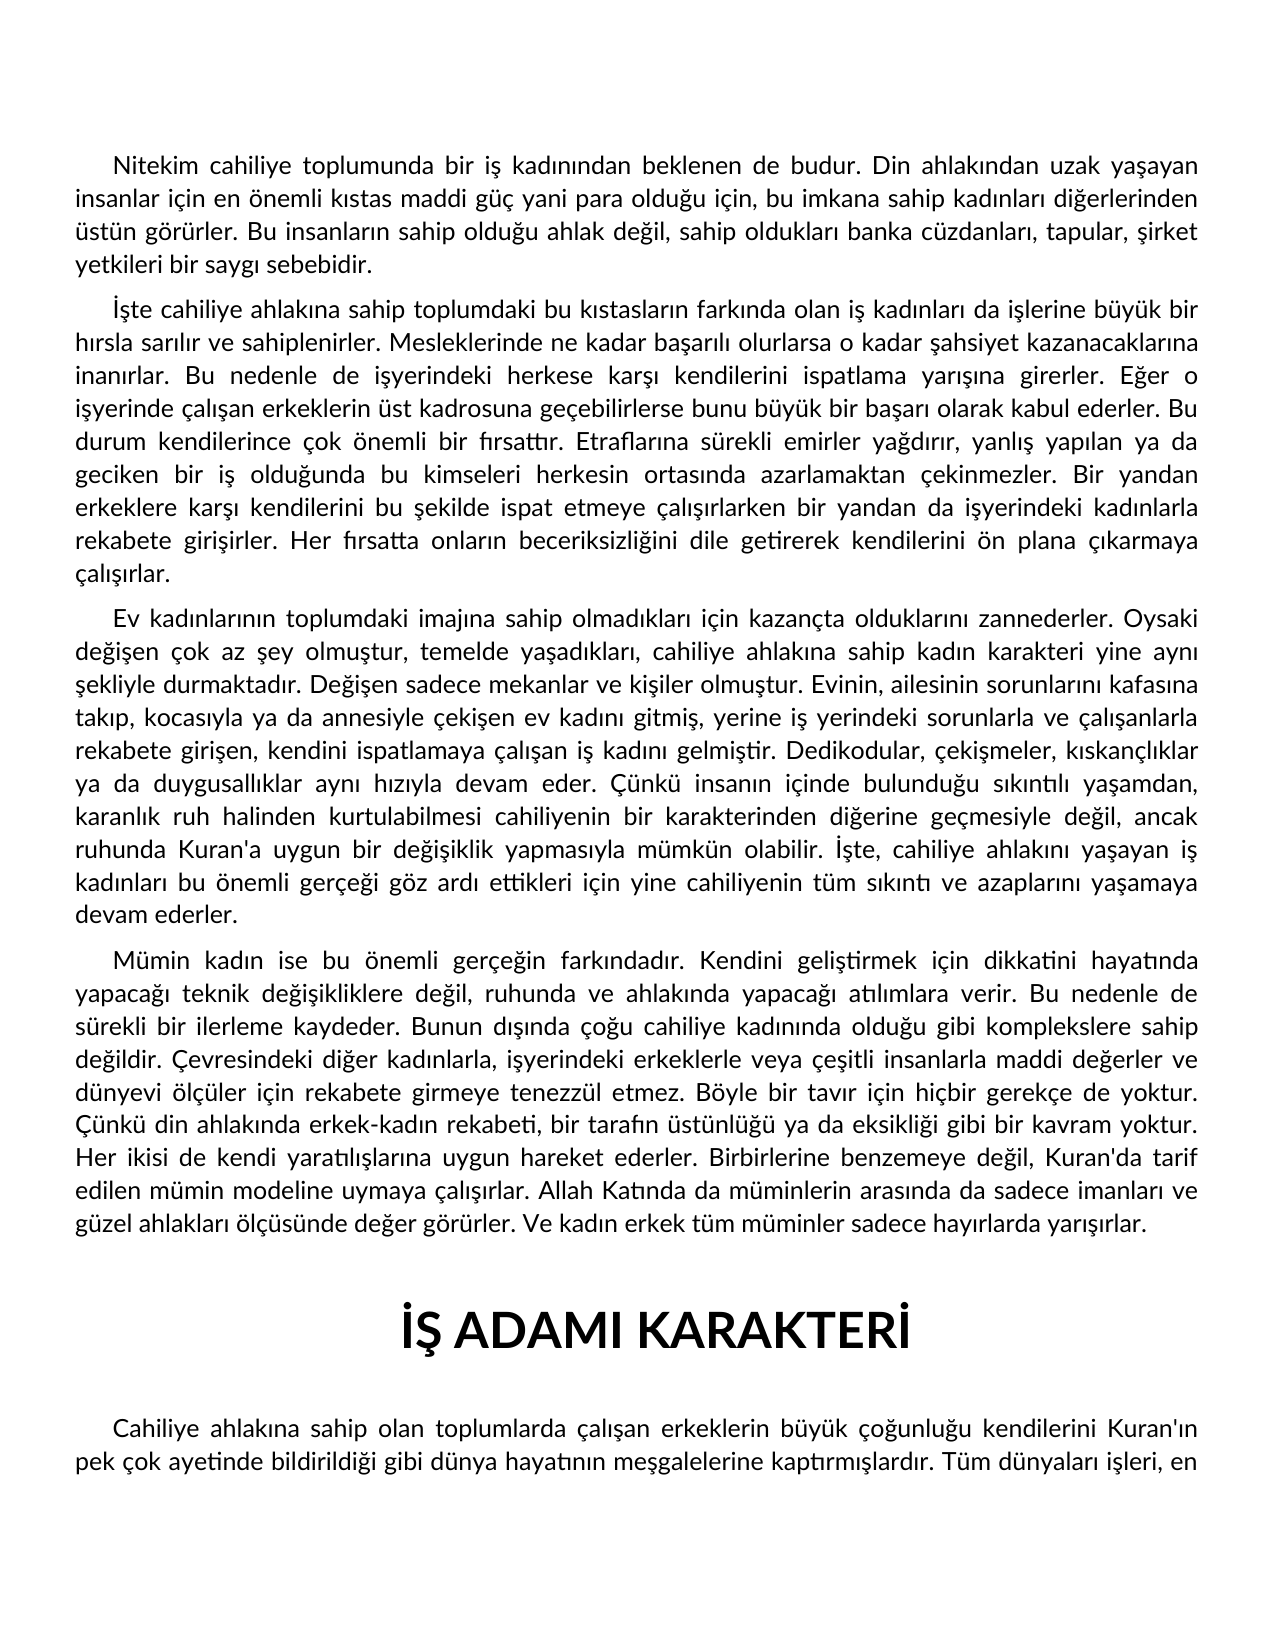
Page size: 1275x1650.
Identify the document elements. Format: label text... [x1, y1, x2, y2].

text İşte cahiliye ahlakına sahip toplumdaki bu kıstasların farkında olan iş kadınları da işlerine büyük bir hırsla sarılır ve sahiplenirler. Mesleklerinde ne kadar başarılı olurlarsa o kadar şahsiyet kazanacaklarına inanırlar. Bu nedenle de işyerindeki herkese karşı kendilerini ispatlama yarışına girerler. Eğer o işyerinde çalışan erkeklerin üst kadrosuna geçebilirlerse bunu büyük bir başarı olarak kabul ederler. Bu durum kendilerince çok önemli bir fırsattır. Etraflarına sürekli emirler yağdırır, yanlış yapılan ya da geciken bir iş olduğunda bu kimseleri herkesin ortasında azarlamaktan çekinmezler. Bir yandan erkeklere karşı kendilerini bu şekilde ispat etmeye çalışırlarken bir yandan da işyerindeki kadınlarla rekabete girişirler. Her fırsatta onların beceriksizliğini dile getirerek kendilerini ön plana çıkarmaya çalışırlar. [75, 294, 1200, 587]
text Mümin kadın ise bu önemli gerçeğin farkındadır. Kendini geliştirmek için dikkatini hayatında yapacağı teknik değişikliklere değil, ruhunda ve ahlakında yapacağı atılımlara verir. Bu nedenle de sürekli bir ilerleme kaydeder. Bunun dışında çoğu cahiliye kadınında olduğu gibi komplekslere sahip değildir. Çevresindeki diğer kadınlarla, işyerindeki erkeklerle veya çeşitli insanlarla maddi değerler ve dünyevi ölçüler için rekabete girmeye tenezzül etmez. Böyle bir tavır için hiçbir gerekçe de yoktur. Çünkü din ahlakında erkek-kadın rekabeti, bir tarafın üstünlüğü ya da eksikliği gibi bir kavram yoktur. Her ikisi de kendi yaratılışlarına uygun hareket ederler. Birbirlerine benzemeye değil, Kuran'da tarif edilen mümin modeline uymaya çalışırlar. Allah Katında da müminlerin arasında da sadece imanları ve güzel ahlakları ölçüsünde değer görürler. Ve kadın erkek tüm müminler sadece hayırlarda yarışırlar. [75, 944, 1200, 1238]
text Ev kadınlarının toplumdaki imajına sahip olmadıkları için kazançta olduklarını zannederler. Oysaki değişen çok az şey olmuştur, temelde yaşadıkları, cahiliye ahlakına sahip kadın karakteri yine aynı şekliyle durmaktadır. Değişen sadece mekanlar ve kişiler olmuştur. Evinin, ailesinin sorunlarını kafasına takıp, kocasıyla ya da annesiyle çekişen ev kadını gitmiş, yerine iş yerindeki sorunlarla ve çalışanlarla rekabete girişen, kendini ispatlamaya çalışan iş kadını gelmiştir. Dedikodular, çekişmeler, kıskançlıklar ya da duygusallıklar aynı hızıyla devam eder. Çünkü insanın içinde bulunduğu sıkıntılı yaşamdan, karanlık ruh halinden kurtulabilmesi cahiliyenin bir karakterinden diğerine geçmesiyle değil, ancak ruhunda Kuran'a uygun bir değişiklik yapmasıyla mümkün olabilir. İşte, cahiliye ahlakını yaşayan iş kadınları bu önemli gerçeği göz ardı ettikleri için yine cahiliyenin tüm sıkıntı ve azaplarını yaşamaya devam ederler. [75, 603, 1200, 929]
text Cahiliye ahlakına sahip olan toplumlarda çalışan erkeklerin büyük çoğunluğu kendilerini Kuran'ın pek çok ayetinde bildirildiği gibi dünya hayatının meşgalelerine kaptırmışlardır. Tüm dünyaları işleri, en [75, 1412, 1200, 1475]
text Nitekim cahiliye toplumunda bir iş kadınından beklenen de budur. Din ahlakından uzak yaşayan insanlar için en önemli kıstas maddi güç yani para olduğu için, bu imkana sahip kadınları diğerlerinden üstün görürler. Bu insanların sahip olduğu ahlak değil, sahip oldukları banka cüzdanları, tapular, şirket yetkileri bir saygı sebebidir. [75, 150, 1200, 279]
subtitle İŞ ADAMI KARAKTERİ [112, 1299, 1200, 1359]
